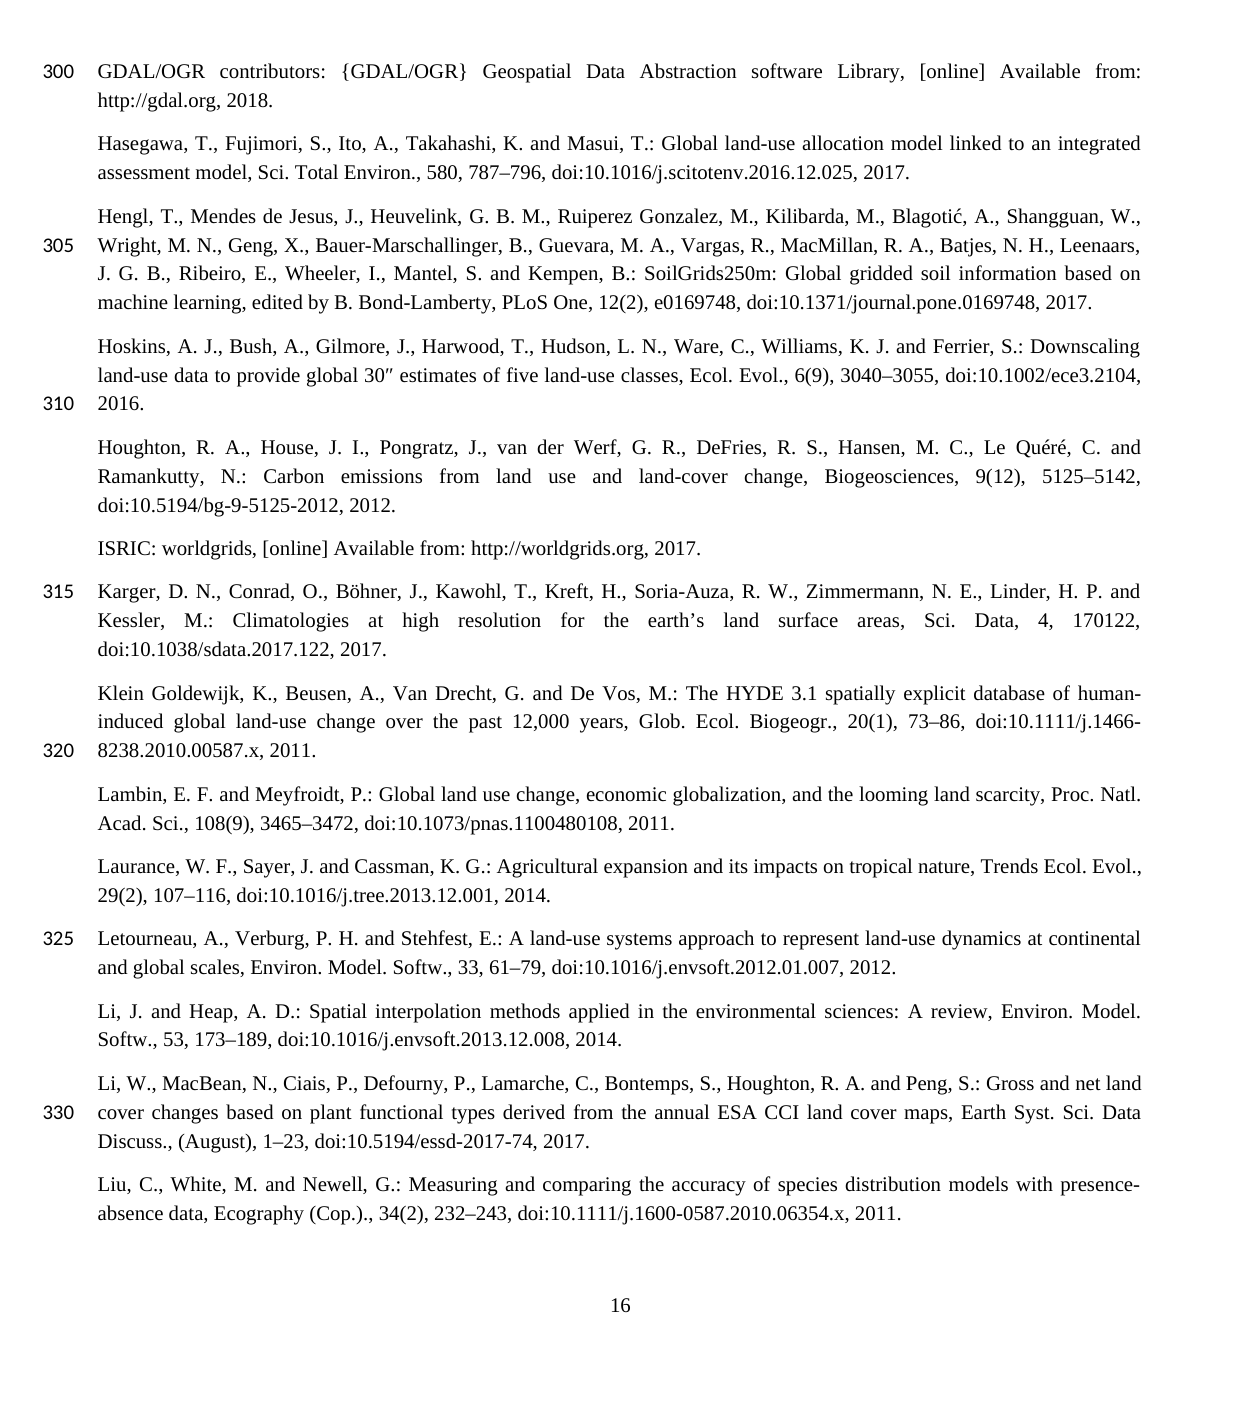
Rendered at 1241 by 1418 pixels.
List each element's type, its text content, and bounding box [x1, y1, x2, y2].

text ISRIC: worldgrids, [online] Available from: http://worldgrids.org, 2017. [97, 536, 1143, 560]
text Karger, D. N., Conrad, O., Böhner, J., Kawohl, T., Kreft, H., Soria-Auza, R. W., Zimmermann, N. E., Linder, H. P. and Kessler, M.: Climatologies at high resolution for the earth’s land surface areas, Sci. Data, 4, 170122, doi:10.1038/sdata.2017.122, 2017. [97, 579, 1143, 661]
text Letourneau, A., Verburg, P. H. and Stehfest, E.: A land-use systems approach to represent land-use dynamics at continental and global scales, Environ. Model. Softw., 33, 61–79, doi:10.1016/j.envsoft.2012.01.007, 2012. [97, 926, 1143, 979]
text Li, J. and Heap, A. D.: Spatial interpolation methods applied in the environmental sciences: A review, Environ. Model. Softw., 53, 173–189, doi:10.1016/j.envsoft.2013.12.008, 2014. [97, 998, 1143, 1051]
text GDAL/OGR contributors: {GDAL/OGR} Geospatial Data Abstraction software Library, [online] Available from: http://gdal.org, 2018. [97, 59, 1143, 112]
text Lambin, E. F. and Meyfroidt, P.: Global land use change, economic globalization, and the looming land scarcity, Proc. Natl. Acad. Sci., 108(9), 3465–3472, doi:10.1073/pnas.1100480108, 2011. [97, 782, 1143, 834]
text Hasegawa, T., Fujimori, S., Ito, A., Takahashi, K. and Masui, T.: Global land-use allocation model linked to an integrated assessment model, Sci. Total Environ., 580, 787–796, doi:10.1016/j.scitotenv.2016.12.025, 2017. [97, 131, 1143, 184]
text Klein Goldewijk, K., Beusen, A., Van Drecht, G. and De Vos, M.: The HYDE 3.1 spatially explicit database of human-induced global land-use change over the past 12,000 years, Glob. Ecol. Biogeogr., 20(1), 73–86, doi:10.1111/j.1466-8238.2010.00587.x, 2011. [97, 681, 1143, 762]
text Houghton, R. A., House, J. I., Pongratz, J., van der Werf, G. R., DeFries, R. S., Hansen, M. C., Le Quéré, C. and Ramankutty, N.: Carbon emissions from land use and land-cover change, Biogeosciences, 9(12), 5125–5142, doi:10.5194/bg-9-5125-2012, 2012. [97, 435, 1143, 517]
text Liu, C., White, M. and Newell, G.: Measuring and comparing the accuracy of species distribution models with presence-absence data, Ecography (Cop.)., 34(2), 232–243, doi:10.1111/j.1600-0587.2010.06354.x, 2011. [97, 1172, 1143, 1225]
text Laurance, W. F., Sayer, J. and Cassman, K. G.: Agricultural expansion and its impacts on tropical nature, Trends Ecol. Evol., 29(2), 107–116, doi:10.1016/j.tree.2013.12.001, 2014. [97, 854, 1143, 907]
text Li, W., MacBean, N., Ciais, P., Defourny, P., Lamarche, C., Bontemps, S., Houghton, R. A. and Peng, S.: Gross and net land cover changes based on plant functional types derived from the annual ESA CCI land cover maps, Earth Syst. Sci. Data Discuss., (August), 1–23, doi:10.5194/essd-2017-74, 2017. [97, 1071, 1143, 1153]
text Hengl, T., Mendes de Jesus, J., Heuvelink, G. B. M., Ruiperez Gonzalez, M., Kilibarda, M., Blagotić, A., Shangguan, W., Wright, M. N., Geng, X., Bauer-Marschallinger, B., Guevara, M. A., Vargas, R., MacMillan, R. A., Batjes, N. H., Leenaars, J. G. B., Ribeiro, E., Wheeler, I., Mantel, S. and Kempen, B.: SoilGrids250m: Global gridded soil information based on machine learning, edited by B. Bond-Lamberty, PLoS One, 12(2), e0169748, doi:10.1371/journal.pone.0169748, 2017. [97, 204, 1143, 314]
text Hoskins, A. J., Bush, A., Gilmore, J., Harwood, T., Hudson, L. N., Ware, C., Williams, K. J. and Ferrier, S.: Downscaling land-use data to provide global 30″ estimates of five land-use classes, Ecol. Evol., 6(9), 3040–3055, doi:10.1002/ece3.2104, 2016. [97, 334, 1143, 415]
